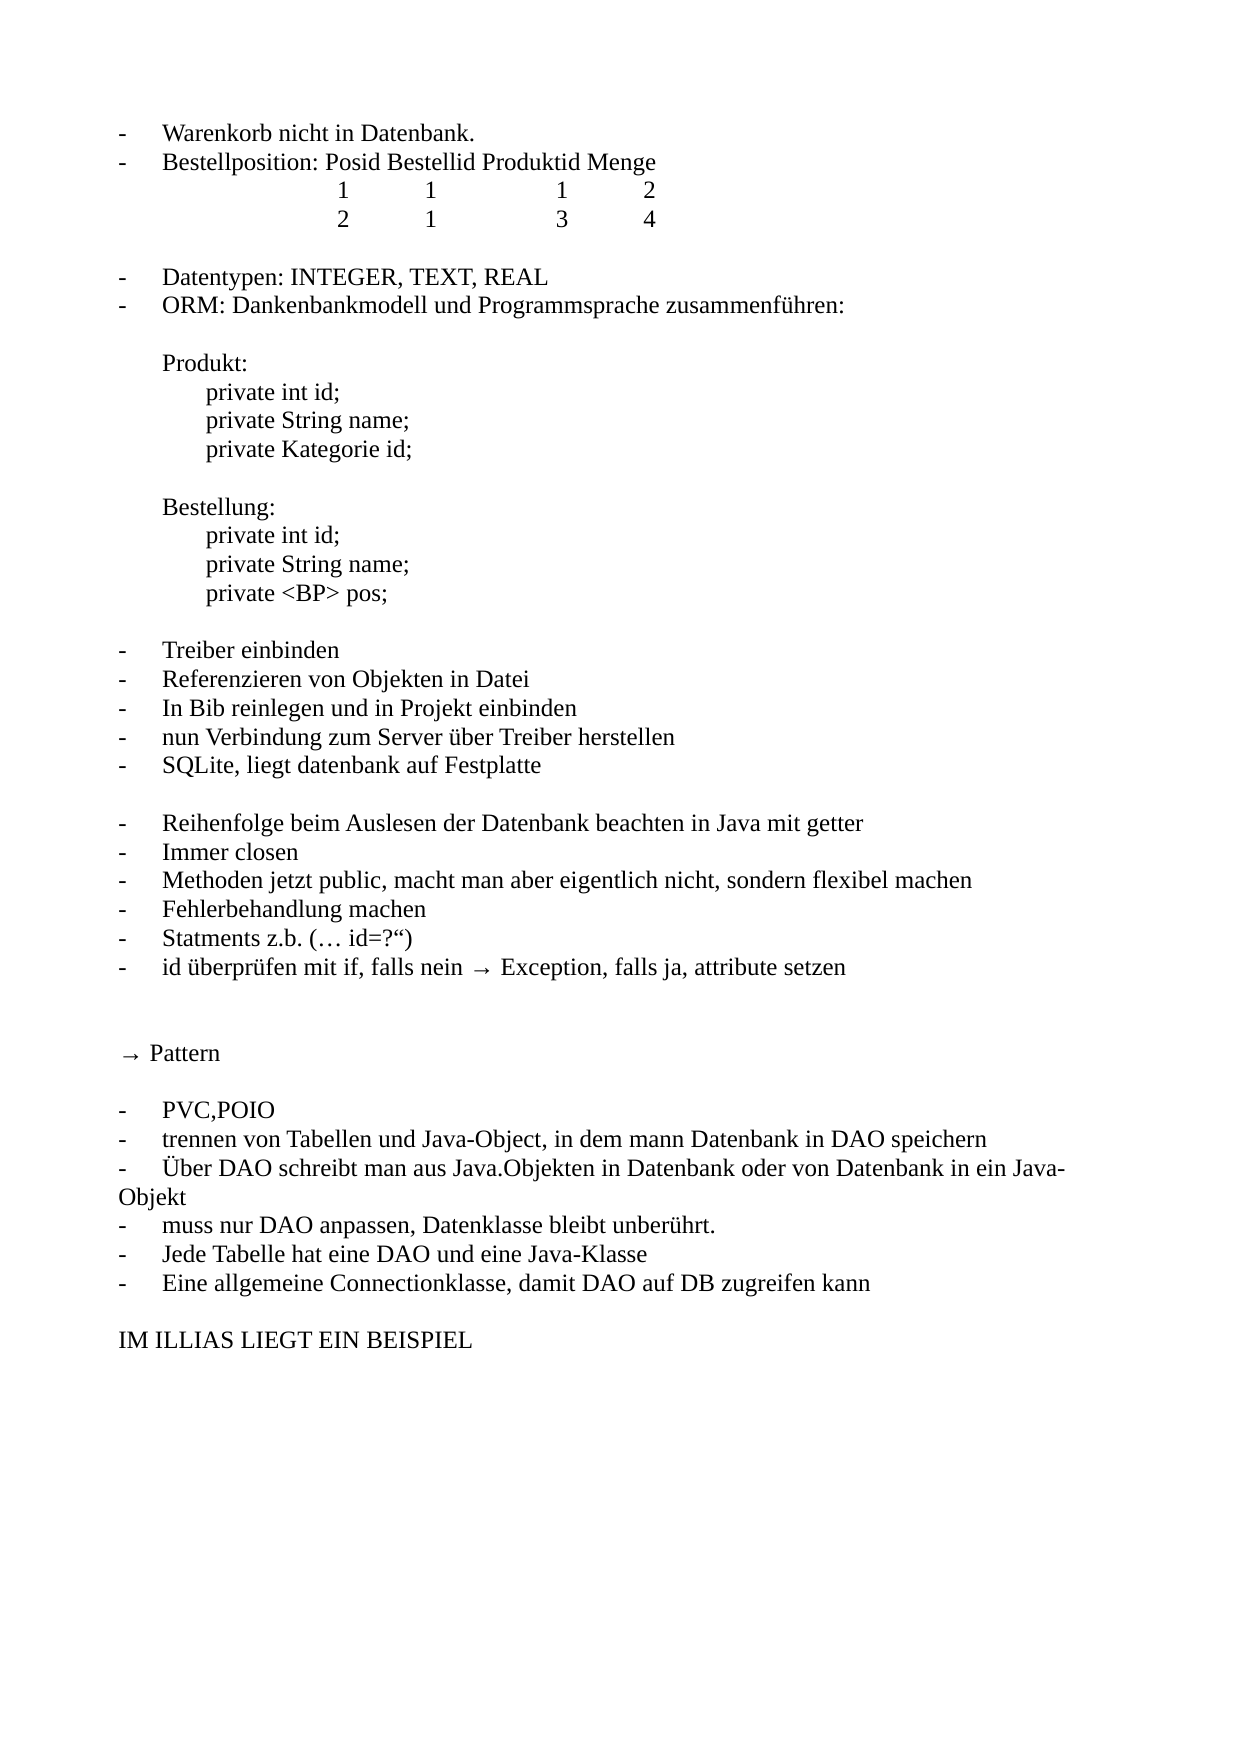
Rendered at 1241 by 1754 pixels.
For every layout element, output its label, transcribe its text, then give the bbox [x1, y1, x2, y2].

text - muss nur DAO anpassen, Datenklasse bleibt unberührt. [118, 1211, 1122, 1239]
text - Über DAO schreibt man aus Java.Objekten in Datenbank oder von Datenbank in ein Java-Objekt [118, 1153, 1122, 1211]
text private int id; [118, 521, 1122, 549]
text Produkt: [118, 348, 1122, 377]
text - Eine allgemeine Connectionklasse, damit DAO auf DB zugreifen kann [118, 1268, 1122, 1297]
text - Datentypen: INTEGER, TEXT, REAL [118, 262, 1122, 291]
text private String name; [118, 406, 1122, 434]
text private int id; [118, 377, 1122, 406]
text → Pattern [118, 1038, 1122, 1067]
text private String name; [118, 549, 1122, 578]
text 1 1 1 2 [118, 176, 1122, 204]
text - trennen von Tabellen und Java-Object, in dem mann Datenbank in DAO speichern [118, 1124, 1122, 1153]
text - Jede Tabelle hat eine DAO und eine Java-Klasse [118, 1239, 1122, 1268]
text - Methoden jetzt public, macht man aber eigentlich nicht, sondern flexibel machen [118, 866, 1122, 894]
text - Statments z.b. (… id=?“) [118, 923, 1122, 952]
text - Fehlerbehandlung machen [118, 894, 1122, 923]
text - Referenzieren von Objekten in Datei [118, 664, 1122, 693]
text - In Bib reinlegen und in Projekt einbinden [118, 693, 1122, 722]
text - Immer closen [118, 837, 1122, 866]
text - PVC,POIO [118, 1096, 1122, 1124]
text - Bestellposition: Posid Bestellid Produktid Menge [118, 147, 1122, 176]
text - Reihenfolge beim Auslesen der Datenbank beachten in Java mit getter [118, 808, 1122, 837]
text - Treiber einbinden [118, 636, 1122, 664]
text - nun Verbindung zum Server über Treiber herstellen [118, 722, 1122, 751]
text - ORM: Dankenbankmodell und Programmsprache zusammenführen: [118, 291, 1122, 319]
text IM ILLIAS LIEGT EIN BEISPIEL [118, 1326, 1122, 1354]
text Bestellung: [118, 492, 1122, 521]
text private Kategorie id; [118, 434, 1122, 463]
text - SQLite, liegt datenbank auf Festplatte [118, 751, 1122, 779]
text 2 1 3 4 [118, 204, 1122, 233]
text - id überprüfen mit if, falls nein → Exception, falls ja, attribute setzen [118, 952, 1122, 981]
text - Warenkorb nicht in Datenbank. [118, 118, 1122, 147]
text private <BP> pos; [118, 578, 1122, 607]
